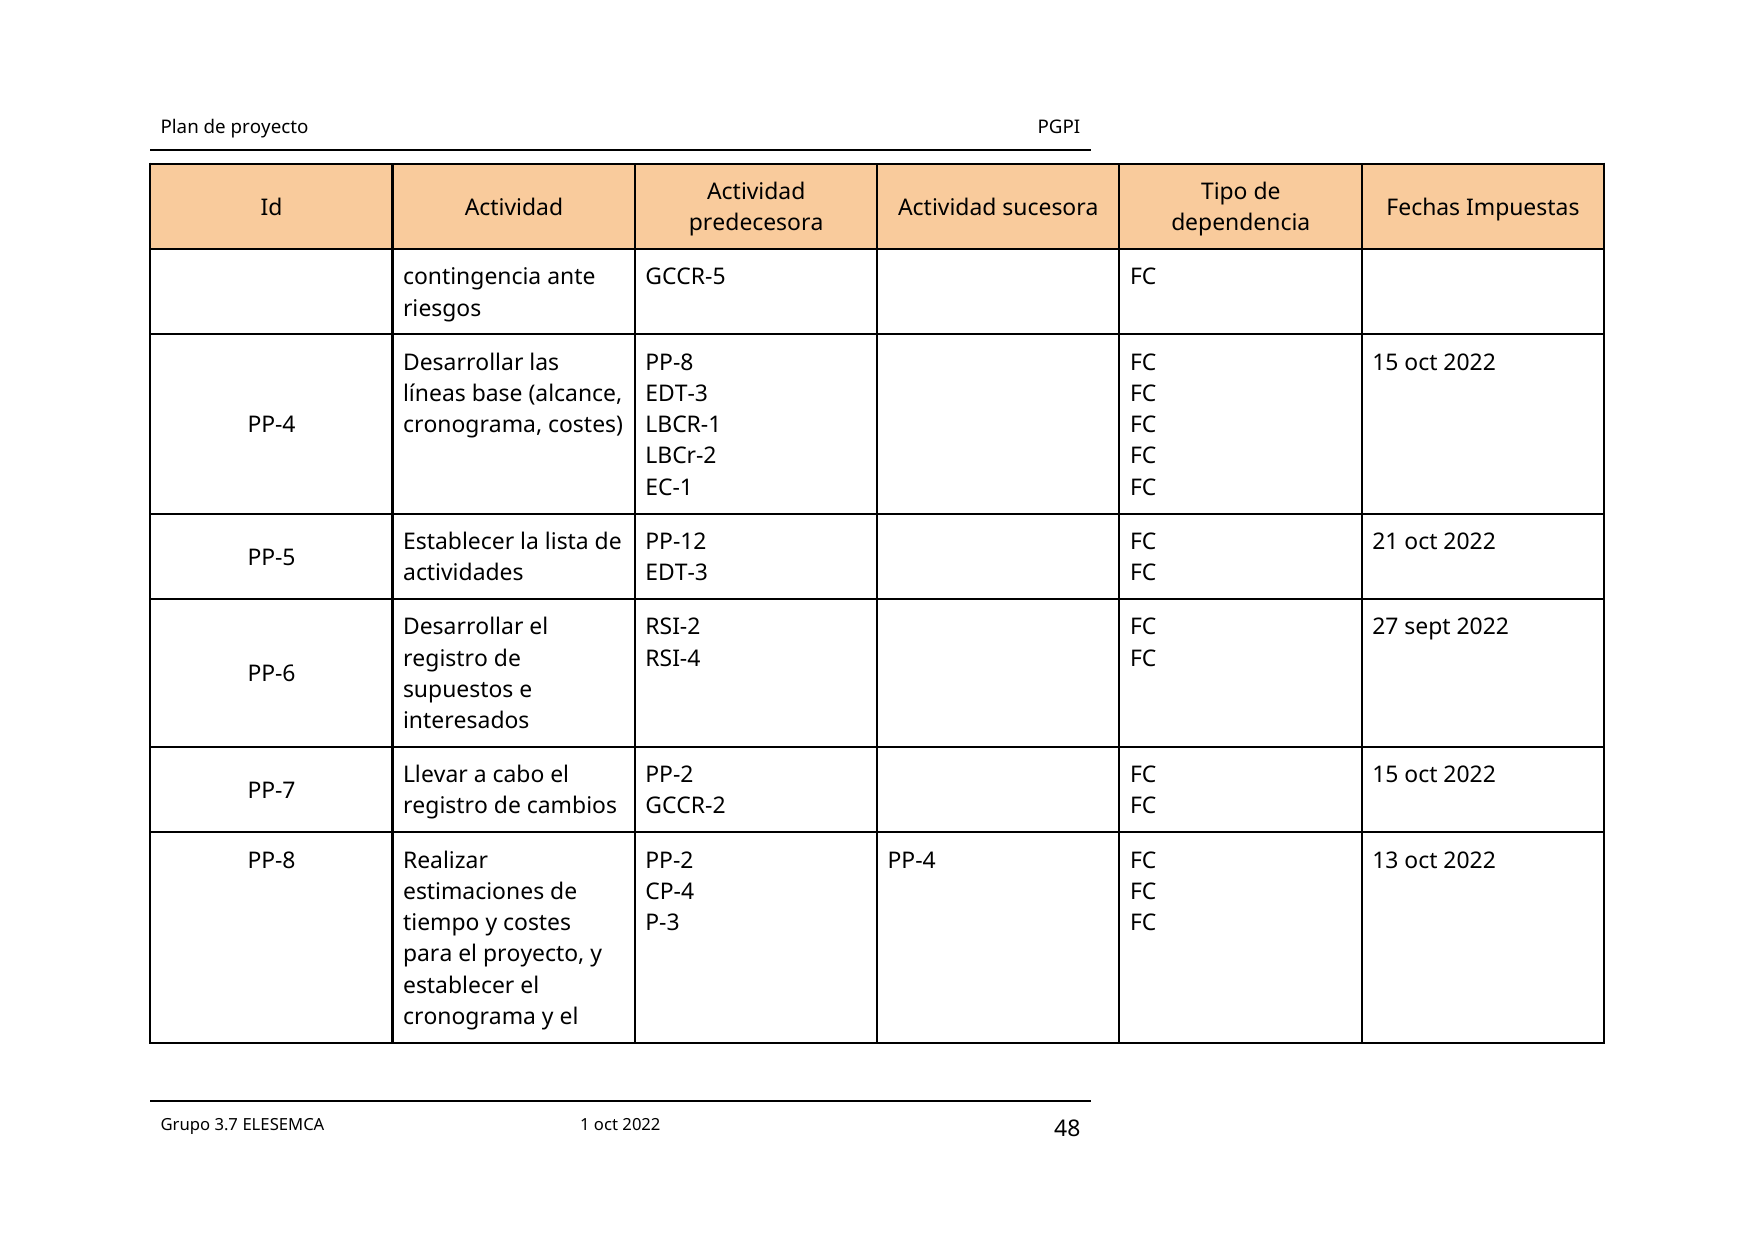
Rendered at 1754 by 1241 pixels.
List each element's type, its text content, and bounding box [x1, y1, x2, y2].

table_cell PP-8 EDT-3 LBCR-1 LBCr-2 EC-1 [636, 335, 876, 512]
table_cell [878, 335, 1118, 512]
table_cell 27 sept 2022 [1363, 600, 1603, 746]
table_cell PP-2 GCCR-2 [636, 748, 876, 831]
table_cell Desarrollar el registro de supuestos e interesados [394, 600, 634, 746]
table_cell [878, 250, 1118, 333]
table_header Actividad sucesora [878, 165, 1118, 248]
table_cell PP-4 [151, 335, 391, 512]
table_header Actividad predecesora [636, 165, 876, 248]
table_cell PP-5 [151, 515, 391, 598]
table_cell FC FC [1120, 515, 1361, 598]
table_cell contingencia ante riesgos [394, 250, 634, 333]
table_cell PP-12 EDT-3 [636, 515, 876, 598]
table_cell PP-7 [151, 748, 391, 831]
table_cell [878, 600, 1118, 746]
table_cell PP-4 [878, 833, 1118, 1042]
table_cell 21 oct 2022 [1363, 515, 1603, 598]
table_cell RSI-2 RSI-4 [636, 600, 876, 746]
table_cell Establecer la lista de actividades [394, 515, 634, 598]
table_cell FC FC [1120, 600, 1361, 746]
table_cell FC FC FC [1120, 833, 1361, 1042]
table_cell [1363, 250, 1603, 333]
table_cell Llevar a cabo el registro de cambios [394, 748, 634, 831]
table_cell FC FC FC FC FC [1120, 335, 1361, 512]
table_header Id [151, 165, 391, 248]
table_cell PP-6 [151, 600, 391, 746]
table_cell 13 oct 2022 [1363, 833, 1603, 1042]
table_cell 15 oct 2022 [1363, 748, 1603, 831]
table_cell [151, 250, 391, 333]
table_cell GCCR-5 [636, 250, 876, 333]
table_header Actividad [394, 165, 634, 248]
table_cell 15 oct 2022 [1363, 335, 1603, 512]
table_cell FC FC [1120, 748, 1361, 831]
table_cell Realizar estimaciones de tiempo y costes para el proyecto, y establecer el cronograma y el [394, 833, 634, 1042]
table_cell [878, 748, 1118, 831]
table_cell PP-2 CP-4 P-3 [636, 833, 876, 1042]
table_cell Desarrollar las líneas base (alcance, cronograma, costes) [394, 335, 634, 512]
table_cell [878, 515, 1118, 598]
table_header Fechas Impuestas [1363, 165, 1603, 248]
table_cell PP-8 [151, 833, 391, 1042]
table_cell FC [1120, 250, 1361, 333]
table_header Tipo de dependencia [1120, 165, 1361, 248]
